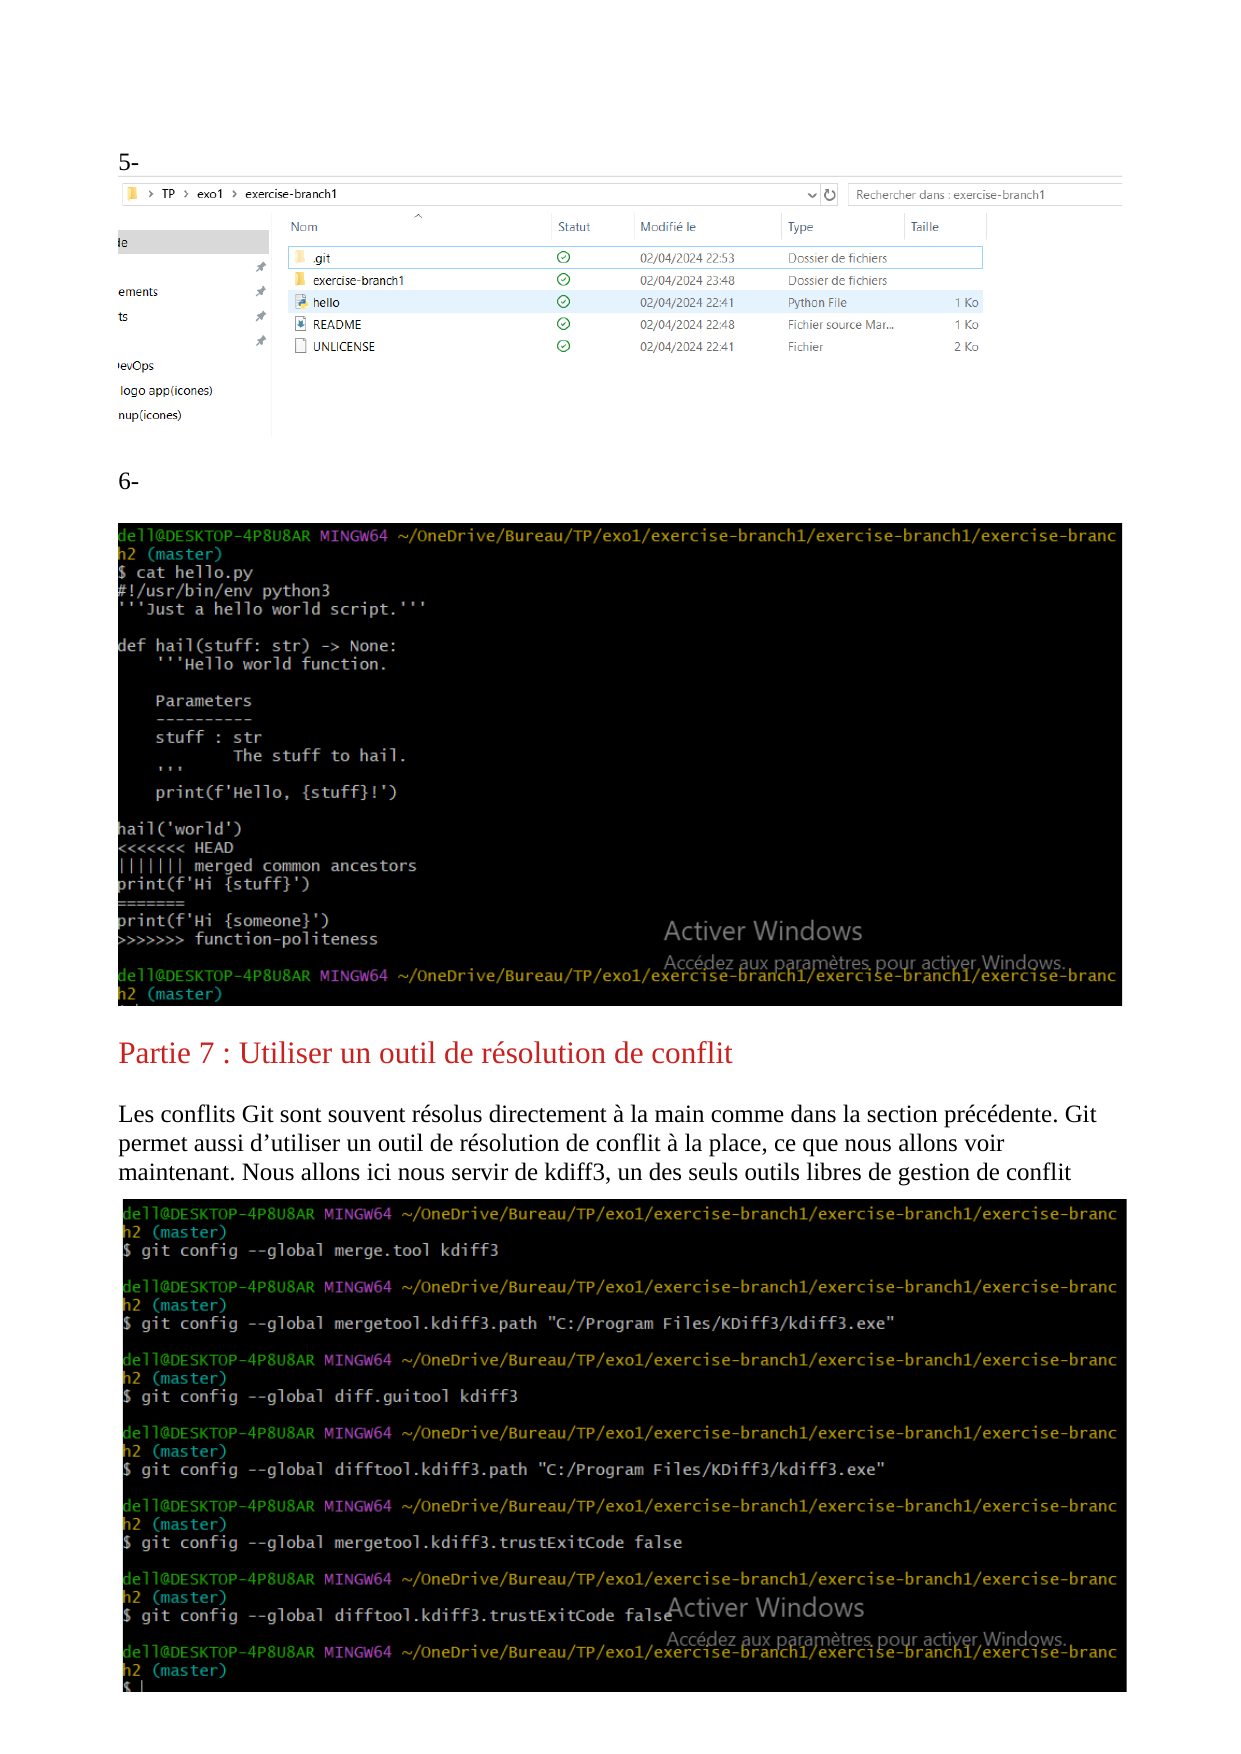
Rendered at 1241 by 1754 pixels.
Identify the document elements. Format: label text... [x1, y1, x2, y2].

picture [118, 523, 1123, 1006]
picture [122, 1199, 1127, 1692]
text 6- [118, 466, 1122, 494]
text Les conflits Git sont souvent résolus directement à la main comme dans la section précédente. Git permet aussi d’utiliser un outil de résolution de conflit à la place, ce que nous allons voir maintenant. Nous allons ici nous servir de kdiff3, un des seuls outils libres de gestion de conflit [118, 1099, 1122, 1185]
text 5- [118, 147, 1122, 175]
text Partie 7 : Utiliser un outil de résolution de conflit [118, 1034, 1122, 1070]
picture [118, 175, 1123, 437]
